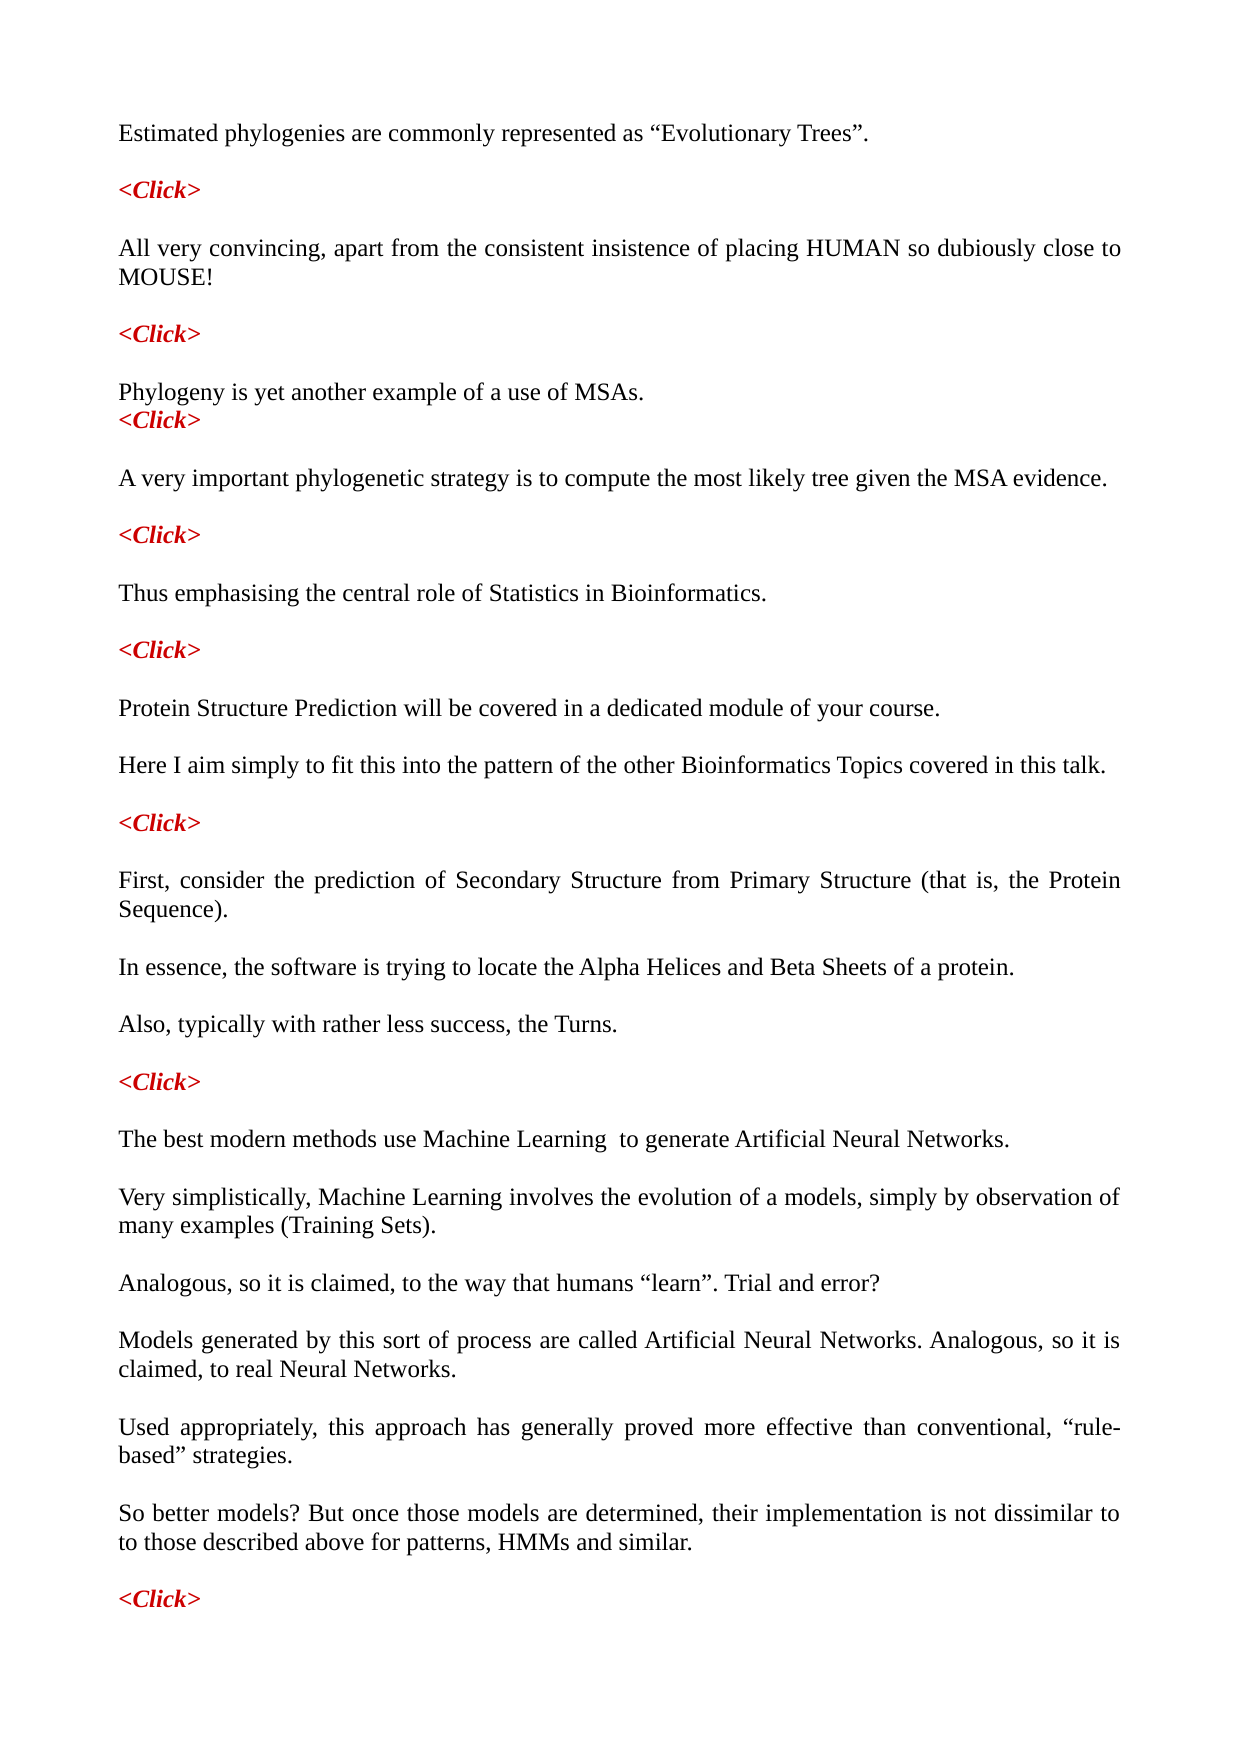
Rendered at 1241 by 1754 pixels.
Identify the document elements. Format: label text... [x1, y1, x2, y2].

text <Click> [118, 1067, 1122, 1096]
text <Click> [118, 406, 1122, 434]
text First, consider the prediction of Secondary Structure from Primary Structure (that is, the Protein Sequence). [118, 866, 1122, 923]
text <Click> [118, 521, 1122, 549]
text The best modern methods use Machine Learning to generate Artificial Neural Networks. [118, 1124, 1122, 1153]
text Estimated phylogenies are commonly represented as “Evolutionary Trees”. [118, 118, 1122, 147]
text <Click> [118, 176, 1122, 204]
text Here I aim simply to fit this into the pattern of the other Bioinformatics Topics covered in this talk. [118, 751, 1122, 779]
text A very important phylogenetic strategy is to compute the most likely tree given the MSA evidence. [118, 463, 1122, 492]
text <Click> [118, 808, 1122, 837]
text Analogous, so it is claimed, to the way that humans “learn”. Trial and error? [118, 1268, 1122, 1297]
text <Click> [118, 319, 1122, 348]
text Also, typically with rather less success, the Turns. [118, 1009, 1122, 1038]
text Very simplistically, Machine Learning involves the evolution of a models, simply by observation of many examples (Training Sets). [118, 1182, 1122, 1239]
text So better models? But once those models are determined, their implementation is not dissimilar to to those described above for patterns, HMMs and similar. [118, 1498, 1122, 1556]
text <Click> [118, 636, 1122, 664]
text <Click> [118, 1584, 1122, 1613]
text Used appropriately, this approach has generally proved more effective than conventional, “rule-based” strategies. [118, 1412, 1122, 1469]
text Thus emphasising the central role of Statistics in Bioinformatics. [118, 578, 1122, 607]
text In essence, the software is trying to locate the Alpha Helices and Beta Sheets of a protein. [118, 952, 1122, 981]
text Phylogeny is yet another example of a use of MSAs. [118, 377, 1122, 406]
text Protein Structure Prediction will be covered in a dedicated module of your course. [118, 693, 1122, 722]
text Models generated by this sort of process are called Artificial Neural Networks. Analogous, so it is claimed, to real Neural Networks. [118, 1326, 1122, 1383]
text All very convincing, apart from the consistent insistence of placing HUMAN so dubiously close to MOUSE! [118, 233, 1122, 291]
